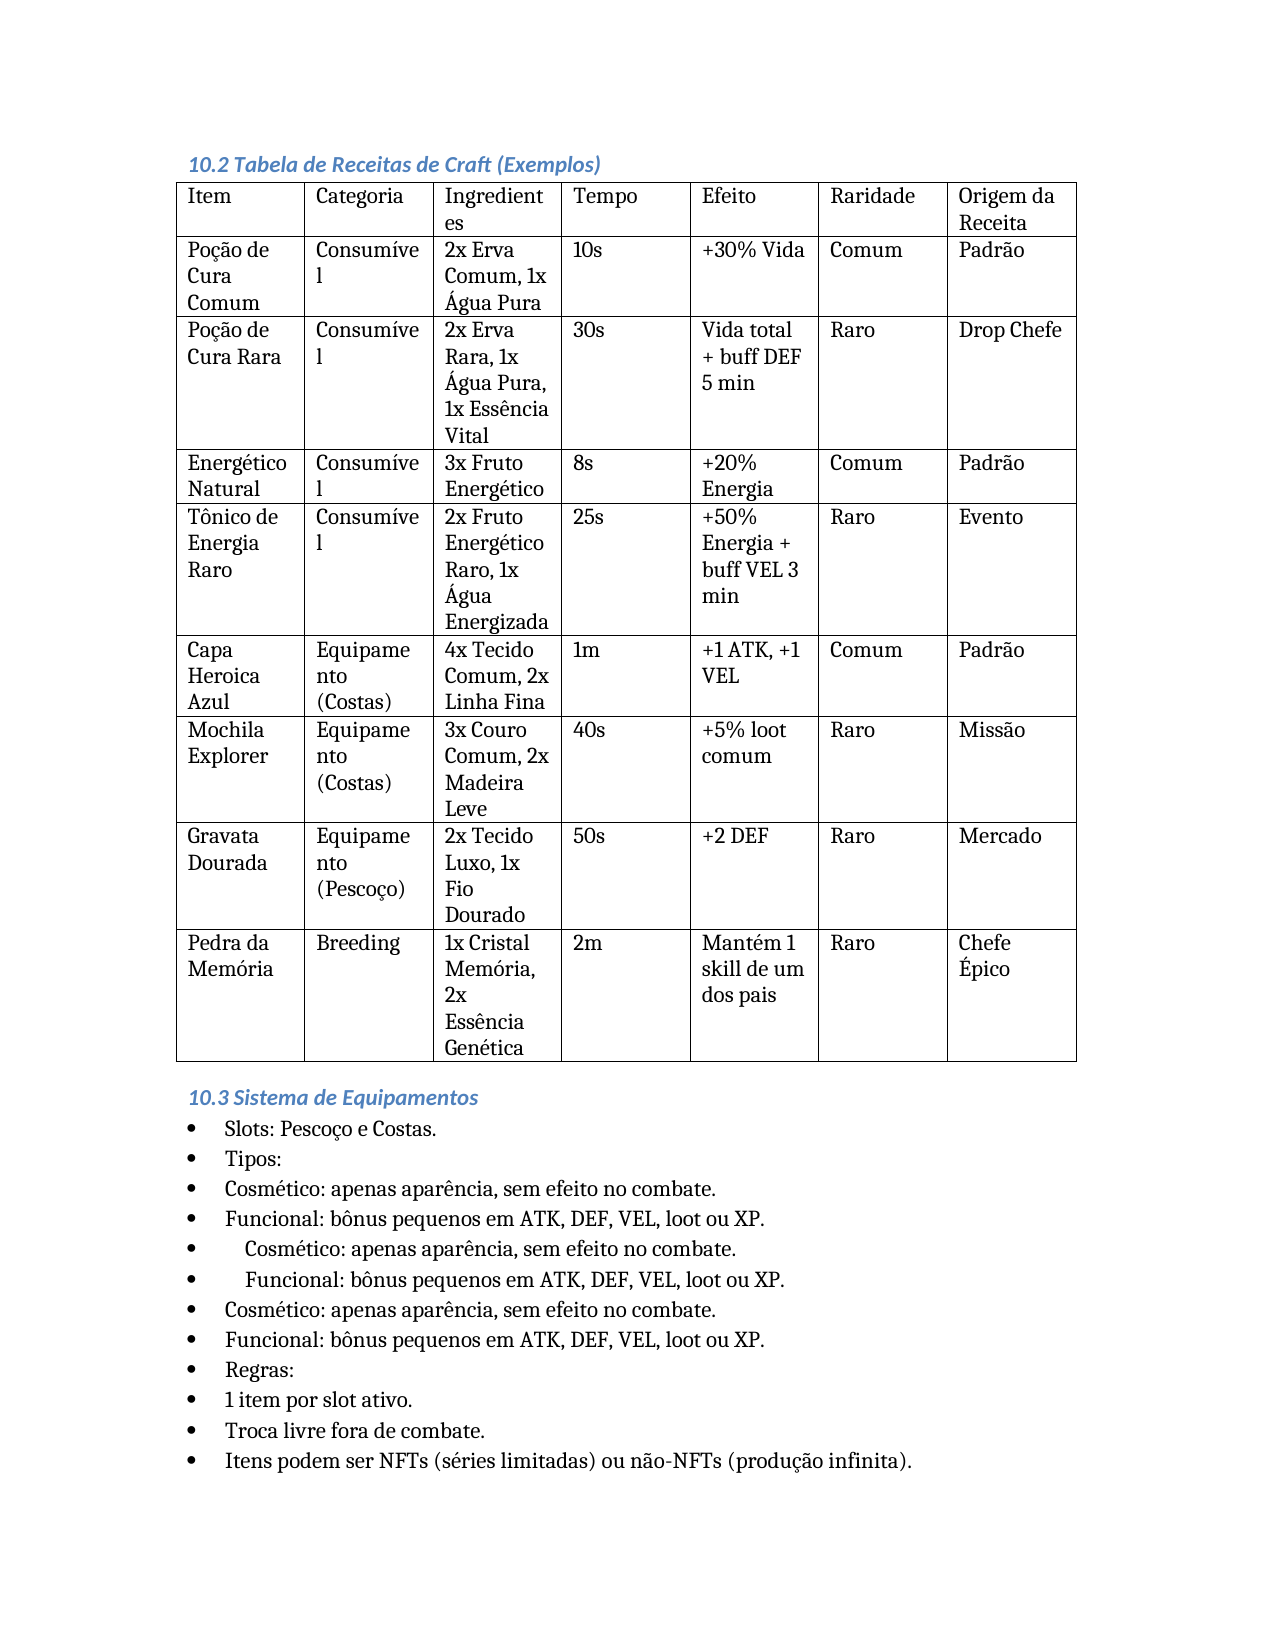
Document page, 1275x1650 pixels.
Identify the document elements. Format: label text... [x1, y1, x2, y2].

table_cell Raro [819, 930, 947, 1061]
table_cell Raro [819, 504, 947, 635]
table_cell 1m [562, 636, 690, 716]
table_cell Evento [948, 504, 1076, 635]
table_cell Pedra da Memória [177, 930, 304, 1061]
subtitle 10.2 Tabela de Receitas de Craft (Exemplos) [187, 150, 1087, 178]
table_cell Consumível [305, 317, 433, 449]
table_cell Drop Chefe [948, 317, 1076, 449]
list Cosmético: apenas aparência, sem efeito no combate. [187, 1236, 1087, 1262]
table_cell 4x Tecido Comum, 2x Linha Fina [434, 636, 561, 716]
table_cell Chefe Épico [948, 930, 1076, 1061]
table_cell Comum [819, 636, 947, 716]
table_cell Gravata Dourada [177, 823, 304, 928]
table_cell Padrão [948, 450, 1076, 503]
table_cell 30s [562, 317, 690, 449]
table_cell Consumível [305, 237, 433, 316]
table_header Tempo [562, 183, 690, 236]
table_cell Mochila Explorer [177, 717, 304, 822]
list Troca livre fora de combate. [187, 1417, 1087, 1444]
list Slots: Pescoço e Costas. [187, 1115, 1087, 1142]
table_cell Padrão [948, 636, 1076, 716]
list Funcional: bônus pequenos em ATK, DEF, VEL, loot ou XP. [187, 1266, 1087, 1293]
table_cell Raro [819, 317, 947, 449]
table_header Ingredientes [434, 183, 561, 236]
table_cell +5% loot comum [691, 717, 818, 822]
table_cell 8s [562, 450, 690, 503]
table_cell 40s [562, 717, 690, 822]
table_header Raridade [819, 183, 947, 236]
list Tipos: [187, 1146, 1087, 1172]
subtitle 10.3 Sistema de Equipamentos [187, 1083, 1087, 1111]
table_cell Poção de Cura Comum [177, 237, 304, 316]
table_cell +20% Energia [691, 450, 818, 503]
table_cell 2x Fruto Energético Raro, 1x Água Energizada [434, 504, 561, 635]
table_cell Mercado [948, 823, 1076, 928]
list Regras: [187, 1357, 1087, 1383]
list Funcional: bônus pequenos em ATK, DEF, VEL, loot ou XP. [187, 1206, 1087, 1232]
table_cell Poção de Cura Rara [177, 317, 304, 449]
table_cell Energético Natural [177, 450, 304, 503]
table_cell 2x Tecido Luxo, 1x Fio Dourado [434, 823, 561, 928]
table_cell 3x Couro Comum, 2x Madeira Leve [434, 717, 561, 822]
table_cell Equipamento (Costas) [305, 717, 433, 822]
table_cell Vida total + buff DEF 5 min [691, 317, 818, 449]
table_header Categoria [305, 183, 433, 236]
table_cell 2x Erva Comum, 1x Água Pura [434, 237, 561, 316]
list Cosmético: apenas aparência, sem efeito no combate. [187, 1176, 1087, 1202]
table_cell Raro [819, 717, 947, 822]
table_cell Consumível [305, 504, 433, 635]
table_cell Equipamento (Pescoço) [305, 823, 433, 928]
table_cell 3x Fruto Energético [434, 450, 561, 503]
table_cell +2 DEF [691, 823, 818, 928]
table_cell 50s [562, 823, 690, 928]
list Funcional: bônus pequenos em ATK, DEF, VEL, loot ou XP. [187, 1327, 1087, 1353]
table_cell +30% Vida [691, 237, 818, 316]
table_cell 1x Cristal Memória, 2x Essência Genética [434, 930, 561, 1061]
table_cell Comum [819, 450, 947, 503]
table_cell Consumível [305, 450, 433, 503]
table_cell Padrão [948, 237, 1076, 316]
table_cell Capa Heroica Azul [177, 636, 304, 716]
table_cell Breeding [305, 930, 433, 1061]
list Itens podem ser NFTs (séries limitadas) ou não‑NFTs (produção infinita). [187, 1448, 1087, 1474]
table_cell +50% Energia + buff VEL 3 min [691, 504, 818, 635]
table_cell 2x Erva Rara, 1x Água Pura, 1x Essência Vital [434, 317, 561, 449]
table_header Origem da Receita [948, 183, 1076, 236]
table_cell 2m [562, 930, 690, 1061]
table_cell Raro [819, 823, 947, 928]
table_header Item [177, 183, 304, 236]
table_cell Mantém 1 skill de um dos pais [691, 930, 818, 1061]
table_header Efeito [691, 183, 818, 236]
list 1 item por slot ativo. [187, 1387, 1087, 1413]
table_cell Missão [948, 717, 1076, 822]
table_cell Equipamento (Costas) [305, 636, 433, 716]
table_cell 10s [562, 237, 690, 316]
table_cell Comum [819, 237, 947, 316]
table_cell 25s [562, 504, 690, 635]
list Cosmético: apenas aparência, sem efeito no combate. [187, 1297, 1087, 1323]
table_cell Tônico de Energia Raro [177, 504, 304, 635]
table_cell +1 ATK, +1 VEL [691, 636, 818, 716]
